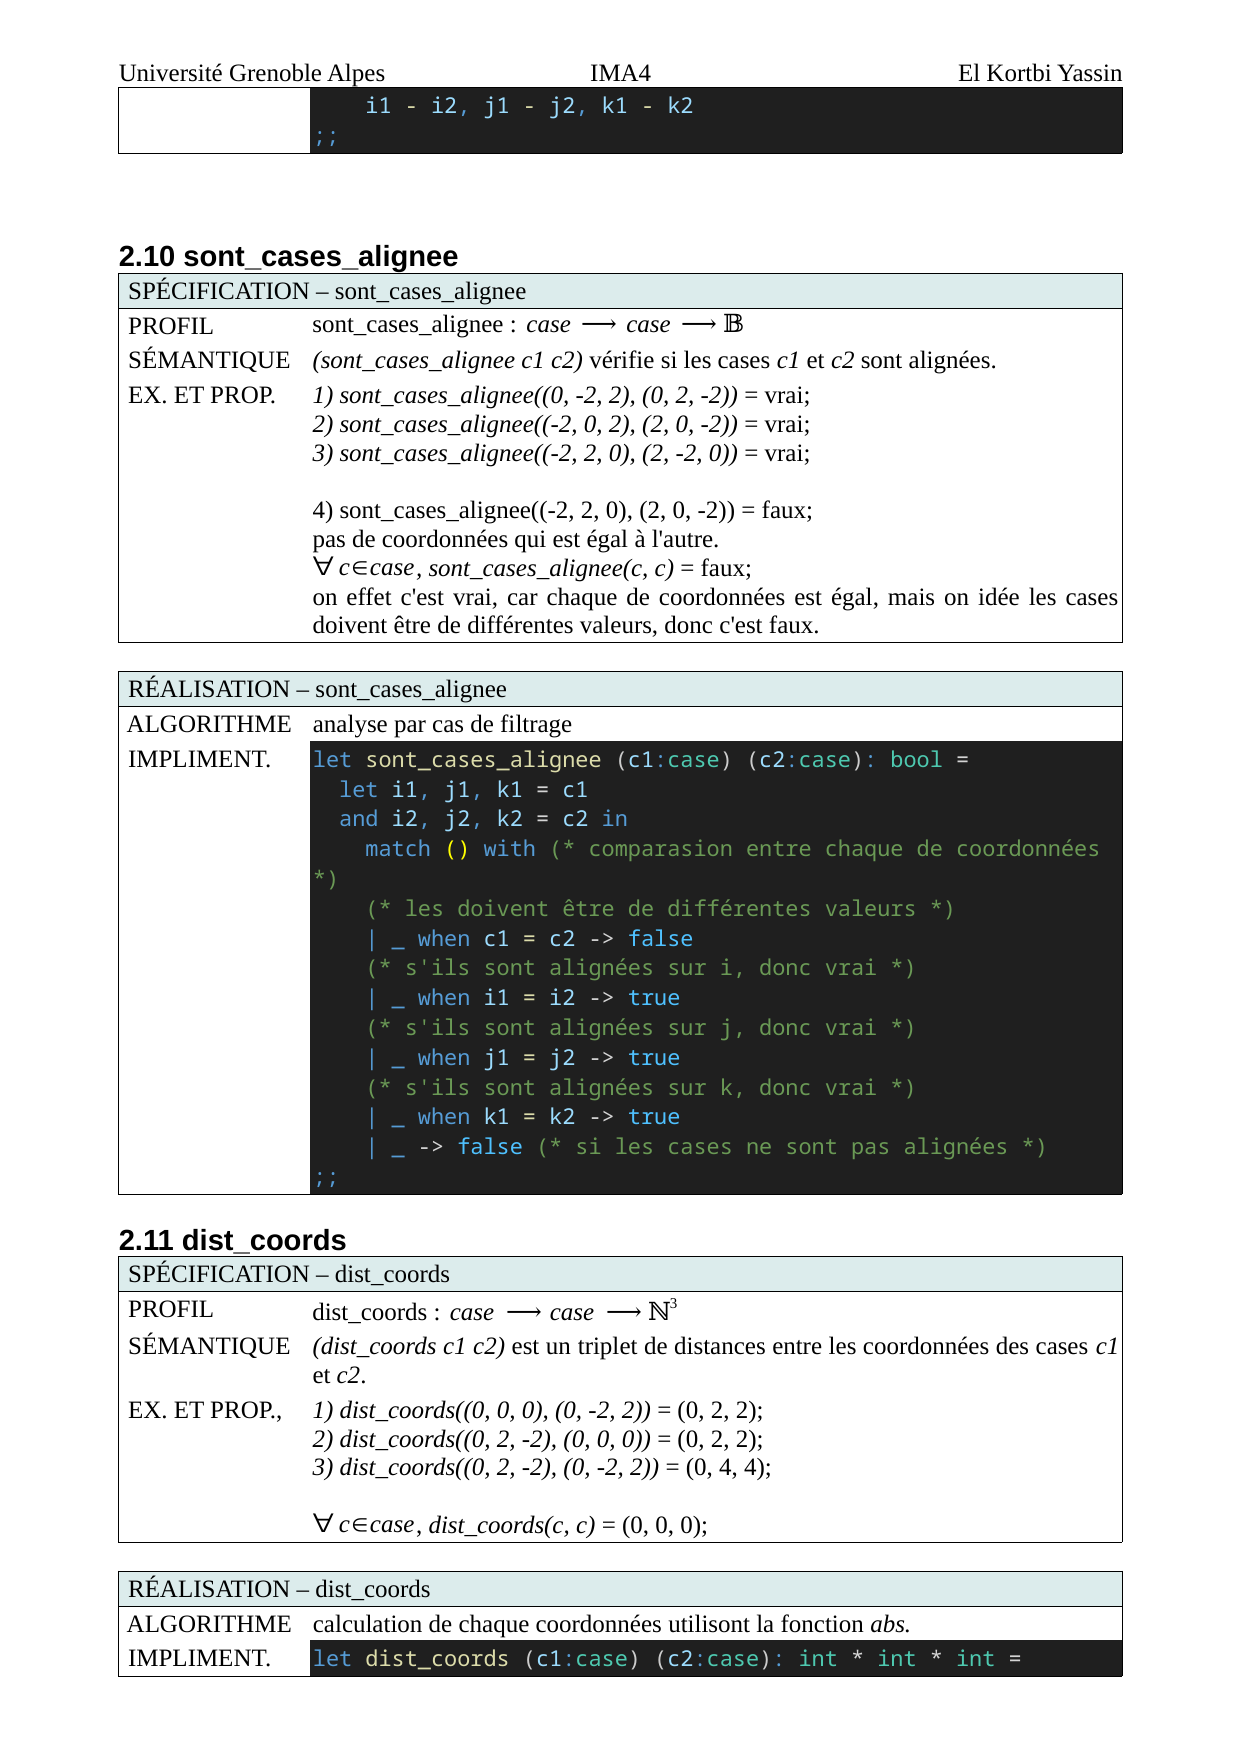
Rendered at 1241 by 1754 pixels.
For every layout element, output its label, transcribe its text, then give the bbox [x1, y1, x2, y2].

table_cell SÉMANTIQUE [119, 343, 309, 377]
table_cell EX. ET PROP. [119, 378, 309, 642]
table_cell PROFIL [119, 1292, 309, 1328]
table_cell SÉMANTIQUE [119, 1329, 309, 1392]
table_cell IMPLIMENT. [119, 1640, 310, 1676]
table_cell 1) dist_coords((0, 0, 0), (0, -2, 2)) = (0, 2, 2); 2) dist_coords((0, 2, -2), (0, 0, 0)) = (0, 2, 2); 3) dist_coords((0, 2, -2), (0, -2, 2)) = (0, 4, 4); , dist_coords(c, c) = (0, 0, 0); [309, 1392, 1122, 1542]
table_header RÉALISATION – sont_cases_alignee [119, 672, 1122, 706]
subtitle 2.10 sont_cases_alignee [118, 239, 1122, 273]
table_header RÉALISATION – dist_coords [119, 1572, 1122, 1606]
table_cell IMPLIMENT. [119, 741, 310, 1194]
table_header SPÉCIFICATION – dist_coords [119, 1257, 1122, 1291]
table_cell [119, 88, 310, 153]
table_cell analyse par cas de filtrage [310, 707, 1122, 741]
table_cell 1) sont_cases_alignee((0, -2, 2), (0, 2, -2)) = vrai; 2) sont_cases_alignee((-2, 0, 2), (2, 0, -2)) = vrai; 3) sont_cases_alignee((-2, 2, 0), (2, -2, 0)) = vrai; 4) sont_cases_alignee((-2, 2, 0), (2, 0, -2)) = faux; pas de coordonnées qui est égal à l'autre. , sont_cases_alignee(c, c) = faux; on effet c'est vrai, car chaque de coordonnées est égal, mais on idée les cases doivent être de différentes valeurs, donc c'est faux. [309, 378, 1122, 642]
table_cell ALGORITHME [119, 1607, 310, 1640]
table_cell PROFIL [119, 309, 309, 343]
table_cell calculation de chaque coordonnées utilisont la fonction abs. [310, 1607, 1122, 1640]
table_cell i1 - i2, j1 - j2, k1 - k2 ;; [310, 88, 1122, 153]
table_cell EX. ET PROP., [119, 1392, 309, 1542]
table_cell (dist_coords c1 c2) est un triplet de distances entre les coordonnées des cases c1 et c2. [309, 1329, 1122, 1392]
subtitle 2.11 dist_coords [118, 1223, 1122, 1256]
table_cell ALGORITHME [119, 707, 310, 741]
table_cell [309, 1292, 1122, 1328]
table_cell let dist_coords (c1:case) (c2:case): int * int * int = [310, 1640, 1122, 1676]
table_header SPÉCIFICATION – sont_cases_alignee [119, 274, 1122, 308]
table_cell (sont_cases_alignee c1 c2) vérifie si les cases c1 et c2 sont alignées. [309, 343, 1122, 377]
table_cell let sont_cases_alignee (c1:case) (c2:case): bool = let i1, j1, k1 = c1 and i2, j2, k2 = c2 in match () with (* comparasion entre chaque de coordonnées *) (* les doivent être de différentes valeurs *) | _ when c1 = c2 -> false (* s'ils sont alignées sur i, donc vrai *) | _ when i1 = i2 -> true (* s'ils sont alignées sur j, donc vrai *) | _ when j1 = j2 -> true (* s'ils sont alignées sur k, donc vrai *) | _ when k1 = k2 -> true | _ -> false (* si les cases ne sont pas alignées *) ;; [310, 741, 1122, 1194]
table_cell [309, 309, 1122, 343]
